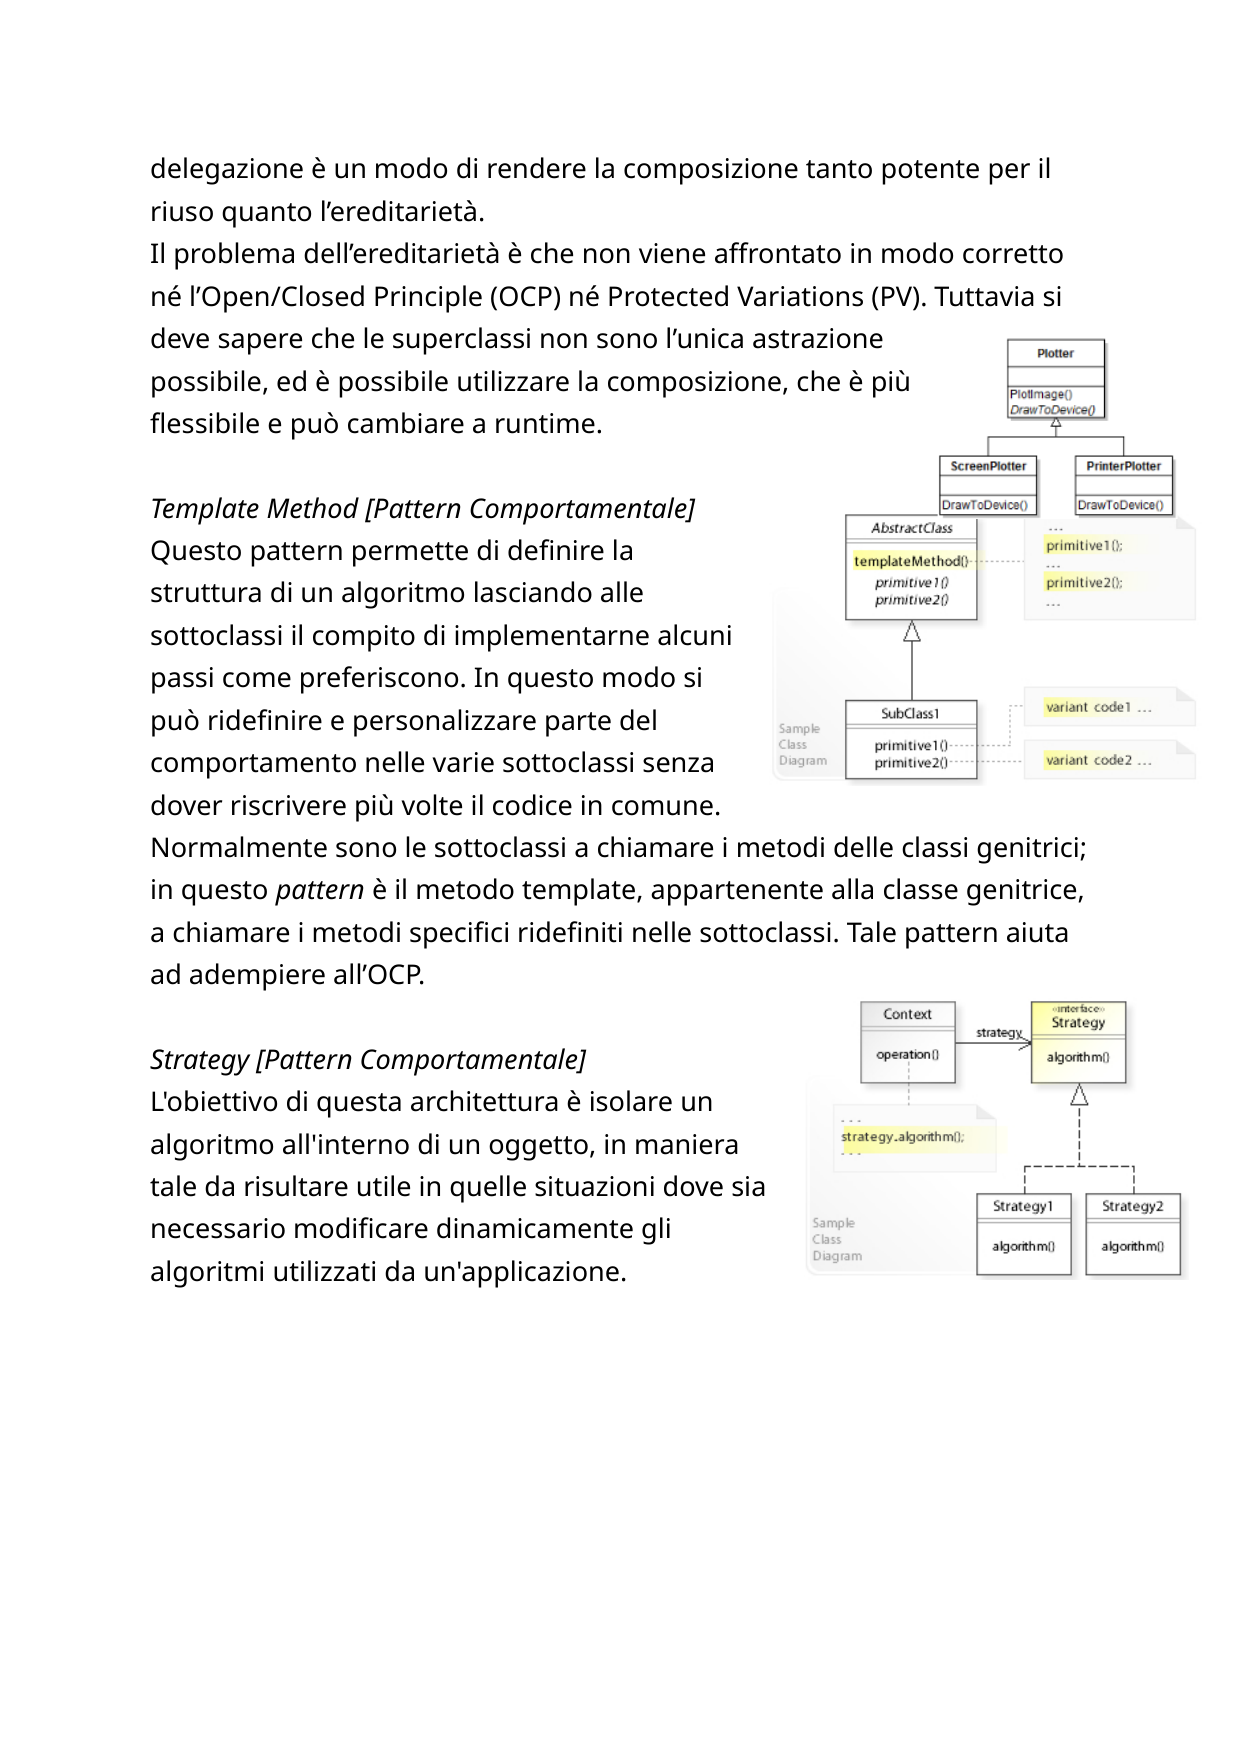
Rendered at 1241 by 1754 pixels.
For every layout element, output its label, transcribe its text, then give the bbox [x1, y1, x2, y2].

text Template Method [Pattern Comportamentale] [150, 489, 937, 526]
text L'obiettivo di questa architettura è isolare un algoritmo all'interno di un oggetto, in maniera tale da risultare utile in quelle situazioni dove sia necessario modificare dinamicamente gli algoritmi utilizzati da un'applicazione. [150, 1083, 1090, 1289]
text Il problema dell’ereditarietà è che non viene affrontato in modo corretto né l’Open/Closed Principle (OCP) né Protected Variations (PV). Tuttavia si deve sapere che le superclassi non sono l’unica astrazione possibile, ed è possibile utilizzare la composizione, che è più flessibile e può cambiare a runtime. [150, 235, 1090, 441]
text Questo pattern permette di definire la struttura di un algoritmo lasciando alle sottoclassi il compito di implementarne alcuni passi come preferiscono. In questo modo si può ridefinire e personalizzare parte del comportamento nelle varie sottoclassi senza dover riscrivere più volte il codice in comune. [150, 532, 1090, 823]
text Normalmente sono le sottoclassi a chiamare i metodi delle classi genitrici; in questo pattern è il metodo template, appartenente alla classe genitrice, a chiamare i metodi specifici ridefiniti nelle sottoclassi. Tale pattern aiuta ad adempiere all’OCP. [150, 828, 1090, 992]
text Strategy [Pattern Comportamentale] [150, 1040, 803, 1077]
picture [803, 997, 1190, 1280]
text delegazione è un modo di rendere la composizione tanto potente per il riuso quanto l’ereditarietà. [150, 150, 1090, 229]
picture [768, 336, 1204, 786]
